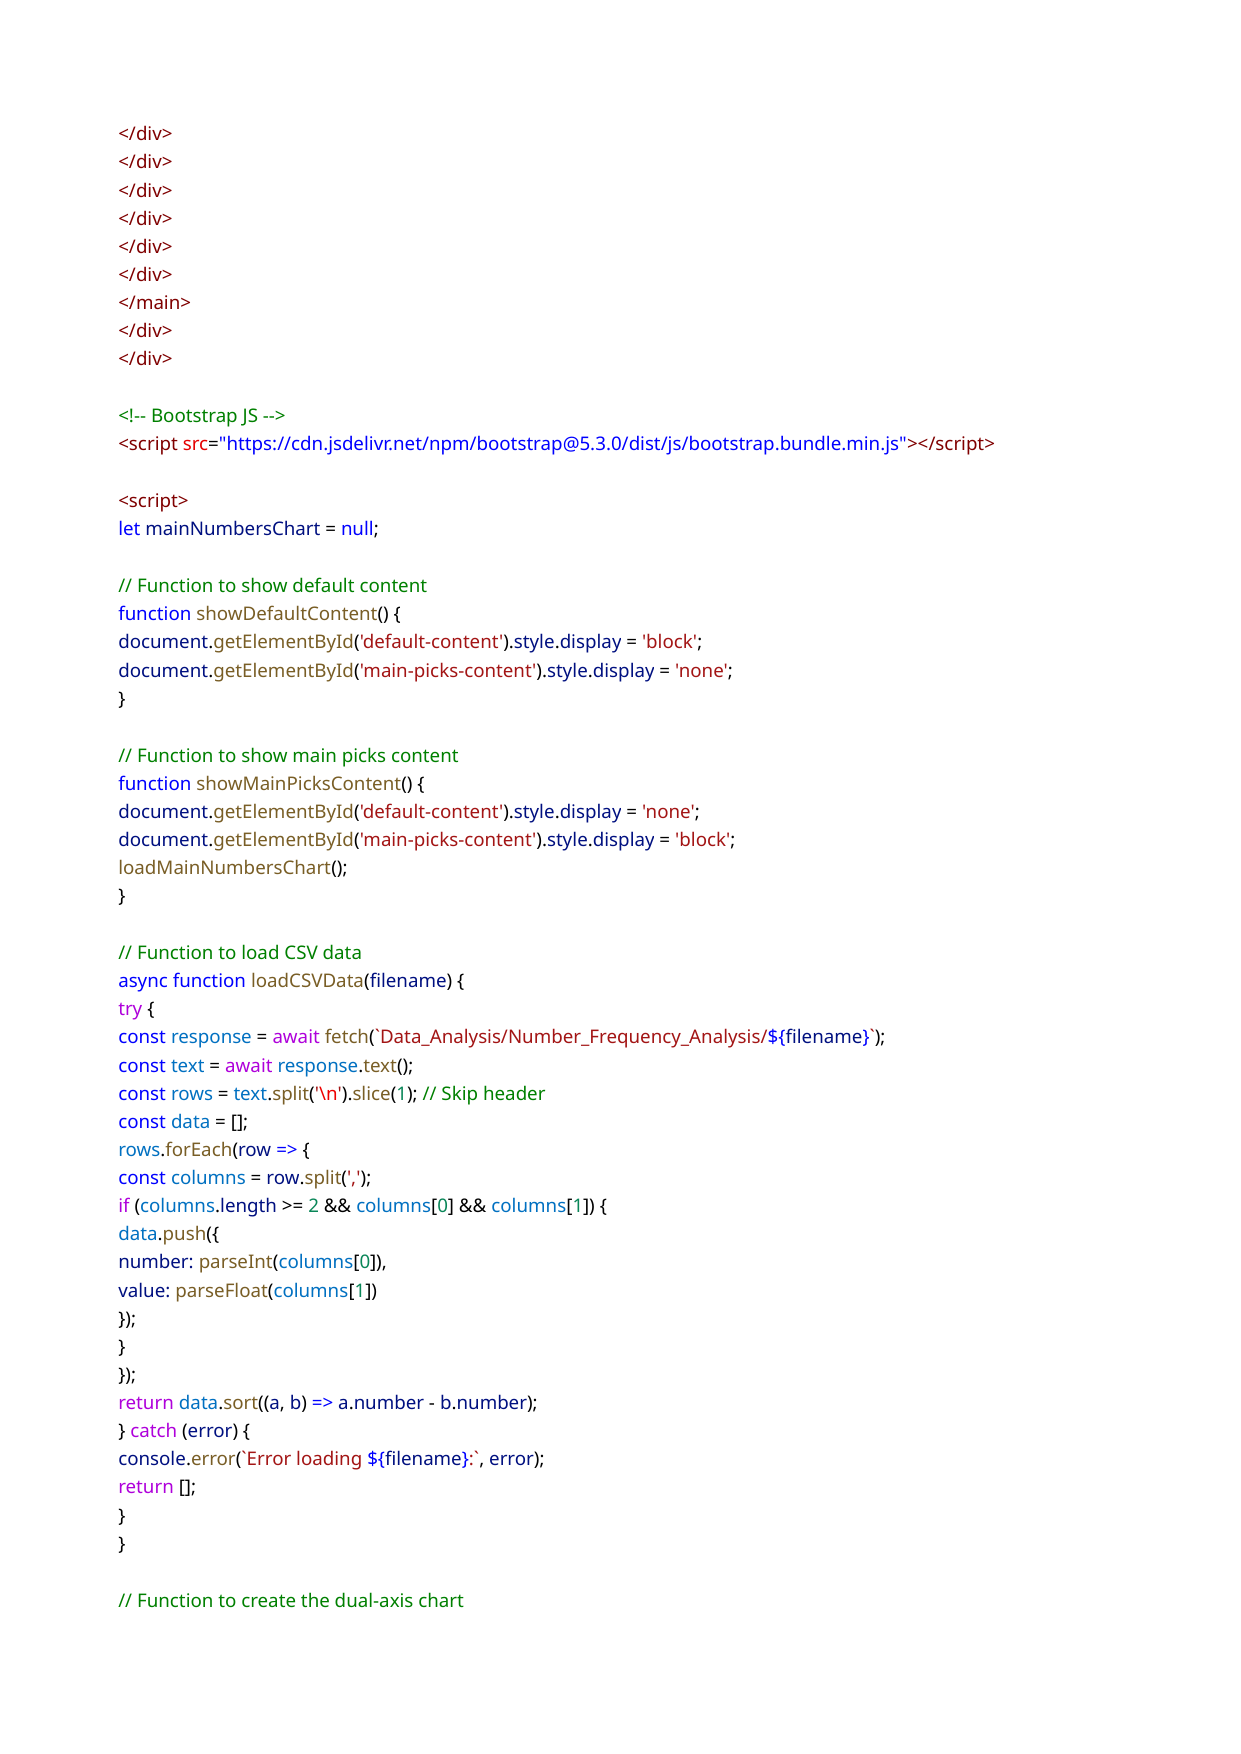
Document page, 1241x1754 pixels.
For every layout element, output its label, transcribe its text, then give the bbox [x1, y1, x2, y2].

text </main> [118, 287, 1122, 315]
text console.error(`Error loading ${filename}:`, error); [118, 1443, 1122, 1471]
text // Function to create the dual-axis chart [118, 1584, 1122, 1612]
text document.getElementById('main-picks-content').style.display = 'block'; [118, 824, 1122, 852]
text </div> [118, 118, 1122, 146]
text return []; [118, 1471, 1122, 1499]
text try { [118, 993, 1122, 1021]
text </div> [118, 231, 1122, 259]
text const response = await fetch(`Data_Analysis/Number_Frequency_Analysis/${filename}`); [118, 1021, 1122, 1049]
text value: parseFloat(columns[1]) [118, 1274, 1122, 1302]
text const data = []; [118, 1106, 1122, 1134]
text </div> [118, 259, 1122, 287]
text } [118, 880, 1122, 908]
text // Function to show default content [118, 570, 1122, 598]
text }); [118, 1302, 1122, 1331]
text let mainNumbersChart = null; [118, 513, 1122, 541]
text const text = await response.text(); [118, 1049, 1122, 1077]
text <!-- Bootstrap JS --> [118, 400, 1122, 428]
text loadMainNumbersChart(); [118, 852, 1122, 880]
text document.getElementById('main-picks-content').style.display = 'none'; [118, 654, 1122, 682]
text } [118, 1499, 1122, 1527]
text return data.sort((a, b) => a.number - b.number); [118, 1387, 1122, 1415]
text } [118, 682, 1122, 711]
text } [118, 1331, 1122, 1359]
text </div> [118, 315, 1122, 343]
text </div> [118, 174, 1122, 202]
text number: parseInt(columns[0]), [118, 1246, 1122, 1274]
text }); [118, 1359, 1122, 1387]
text </div> [118, 146, 1122, 174]
text // Function to show main picks content [118, 739, 1122, 767]
text document.getElementById('default-content').style.display = 'none'; [118, 796, 1122, 824]
text <script> [118, 485, 1122, 513]
text if (columns.length >= 2 && columns[0] && columns[1]) { [118, 1190, 1122, 1218]
text document.getElementById('default-content').style.display = 'block'; [118, 626, 1122, 654]
text } [118, 1527, 1122, 1556]
text function showMainPicksContent() { [118, 767, 1122, 796]
text const columns = row.split(','); [118, 1162, 1122, 1190]
text } catch (error) { [118, 1415, 1122, 1443]
text function showDefaultContent() { [118, 598, 1122, 626]
text </div> [118, 343, 1122, 371]
text data.push({ [118, 1218, 1122, 1246]
text </div> [118, 202, 1122, 231]
text rows.forEach(row => { [118, 1134, 1122, 1162]
text <script src="https://cdn.jsdelivr.net/npm/bootstrap@5.3.0/dist/js/bootstrap.bundle.min.js"></script> [118, 428, 1122, 456]
text const rows = text.split('\n').slice(1); // Skip header [118, 1077, 1122, 1106]
text async function loadCSVData(filename) { [118, 965, 1122, 993]
text // Function to load CSV data [118, 937, 1122, 965]
